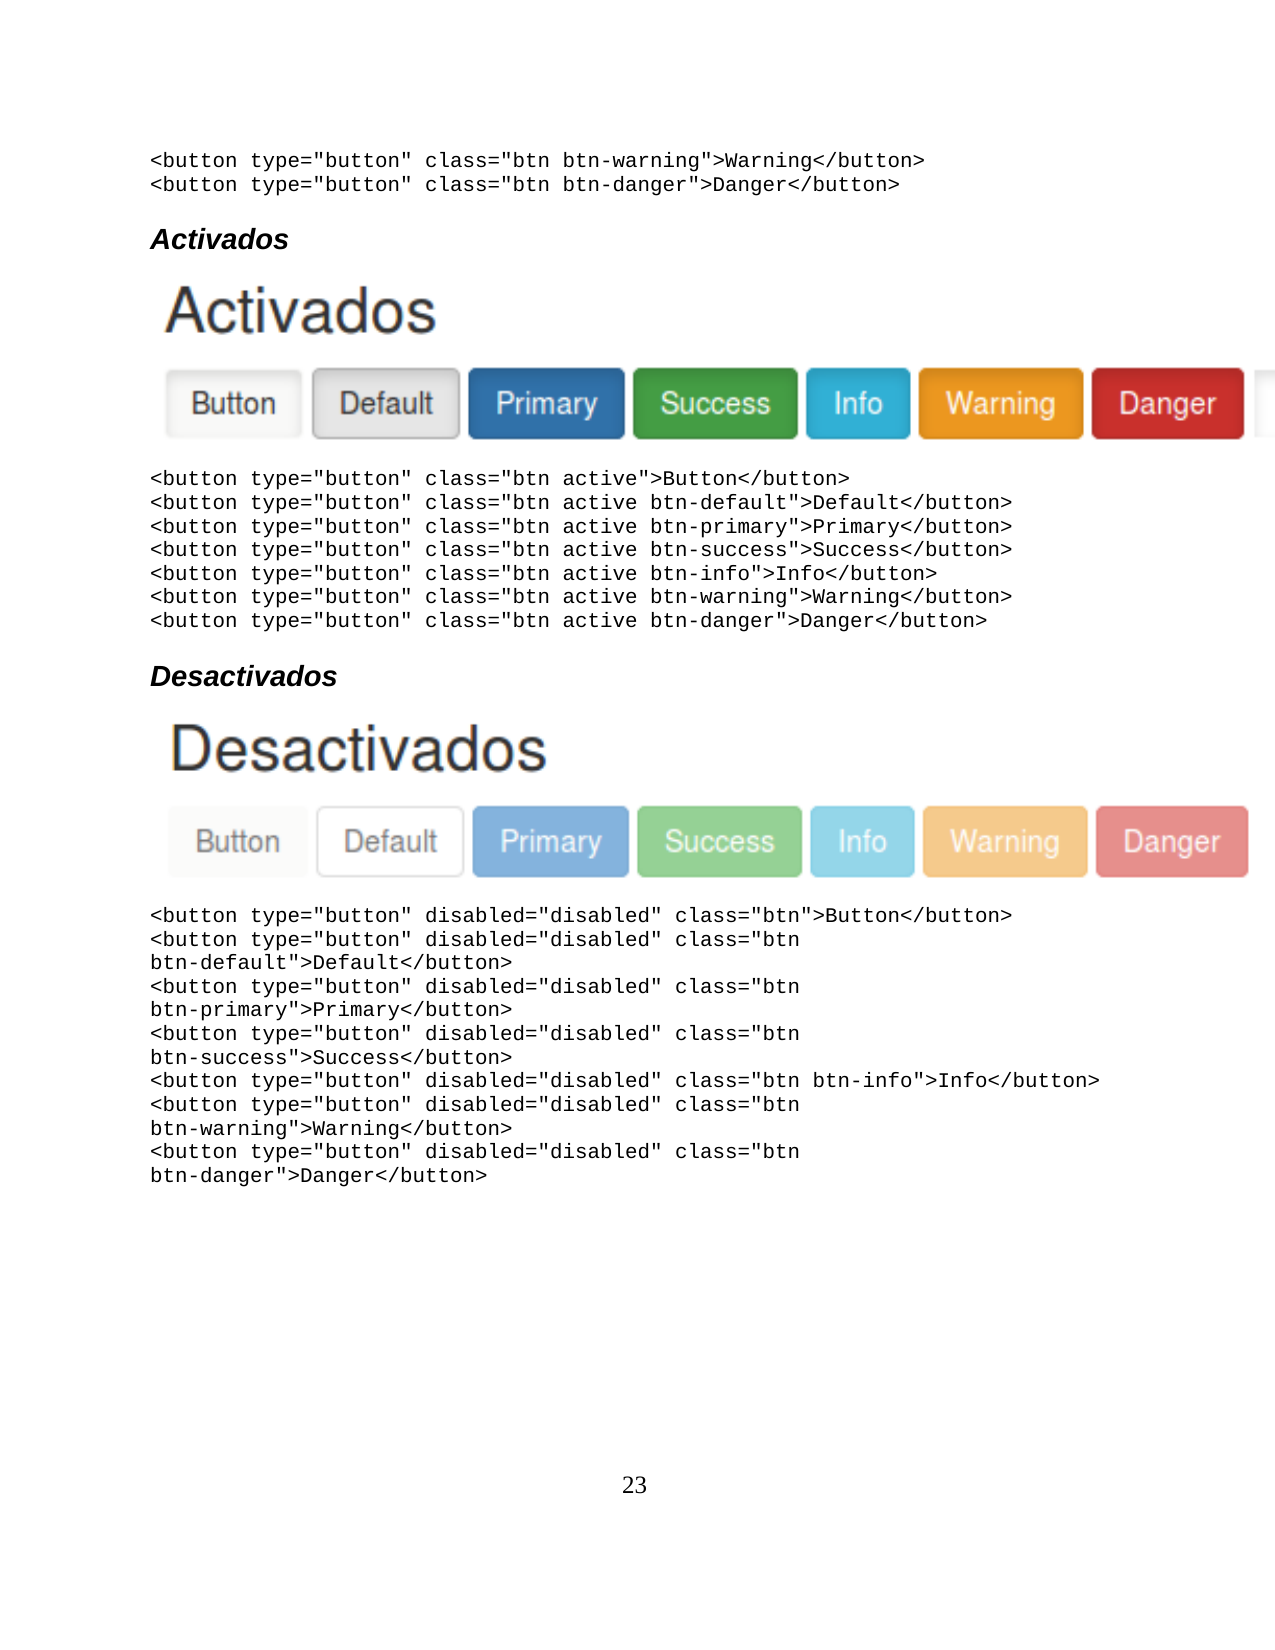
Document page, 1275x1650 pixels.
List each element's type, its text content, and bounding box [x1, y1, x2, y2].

subtitle Desactivados [150, 659, 1125, 692]
text <button type="button" disabled="disabled" class="btn btn-danger">Danger</button> [150, 1141, 1125, 1189]
text <button type="button" disabled="disabled" class="btn btn-default">Default</button> [150, 928, 1125, 976]
picture [150, 705, 1275, 905]
picture [150, 268, 1275, 469]
text <button type="button" class="btn active btn-danger">Danger</button> [150, 610, 1125, 634]
text <button type="button" class="btn active btn-info">Info</button> [150, 563, 1125, 587]
text <button type="button" disabled="disabled" class="btn btn-primary">Primary</button> [150, 976, 1125, 1023]
text <button type="button" disabled="disabled" class="btn btn-info">Info</button> [150, 1070, 1125, 1094]
text <button type="button" disabled="disabled" class="btn">Button</button> [150, 905, 1125, 928]
text <button type="button" class="btn active btn-success">Success</button> [150, 539, 1125, 563]
text <button type="button" disabled="disabled" class="btn btn-success">Success</button> [150, 1023, 1125, 1070]
text <button type="button" class="btn active btn-primary">Primary</button> [150, 516, 1125, 539]
text <button type="button" class="btn active">Button</button> [150, 469, 1125, 492]
text <button type="button" class="btn active btn-warning">Warning</button> [150, 587, 1125, 610]
text <button type="button" class="btn active btn-default">Default</button> [150, 492, 1125, 516]
text <button type="button" class="btn btn-danger">Danger</button> [150, 174, 1125, 197]
text <button type="button" disabled="disabled" class="btn btn-warning">Warning</button> [150, 1094, 1125, 1141]
subtitle Activados [150, 222, 1125, 256]
text <button type="button" class="btn btn-warning">Warning</button> [150, 150, 1125, 174]
